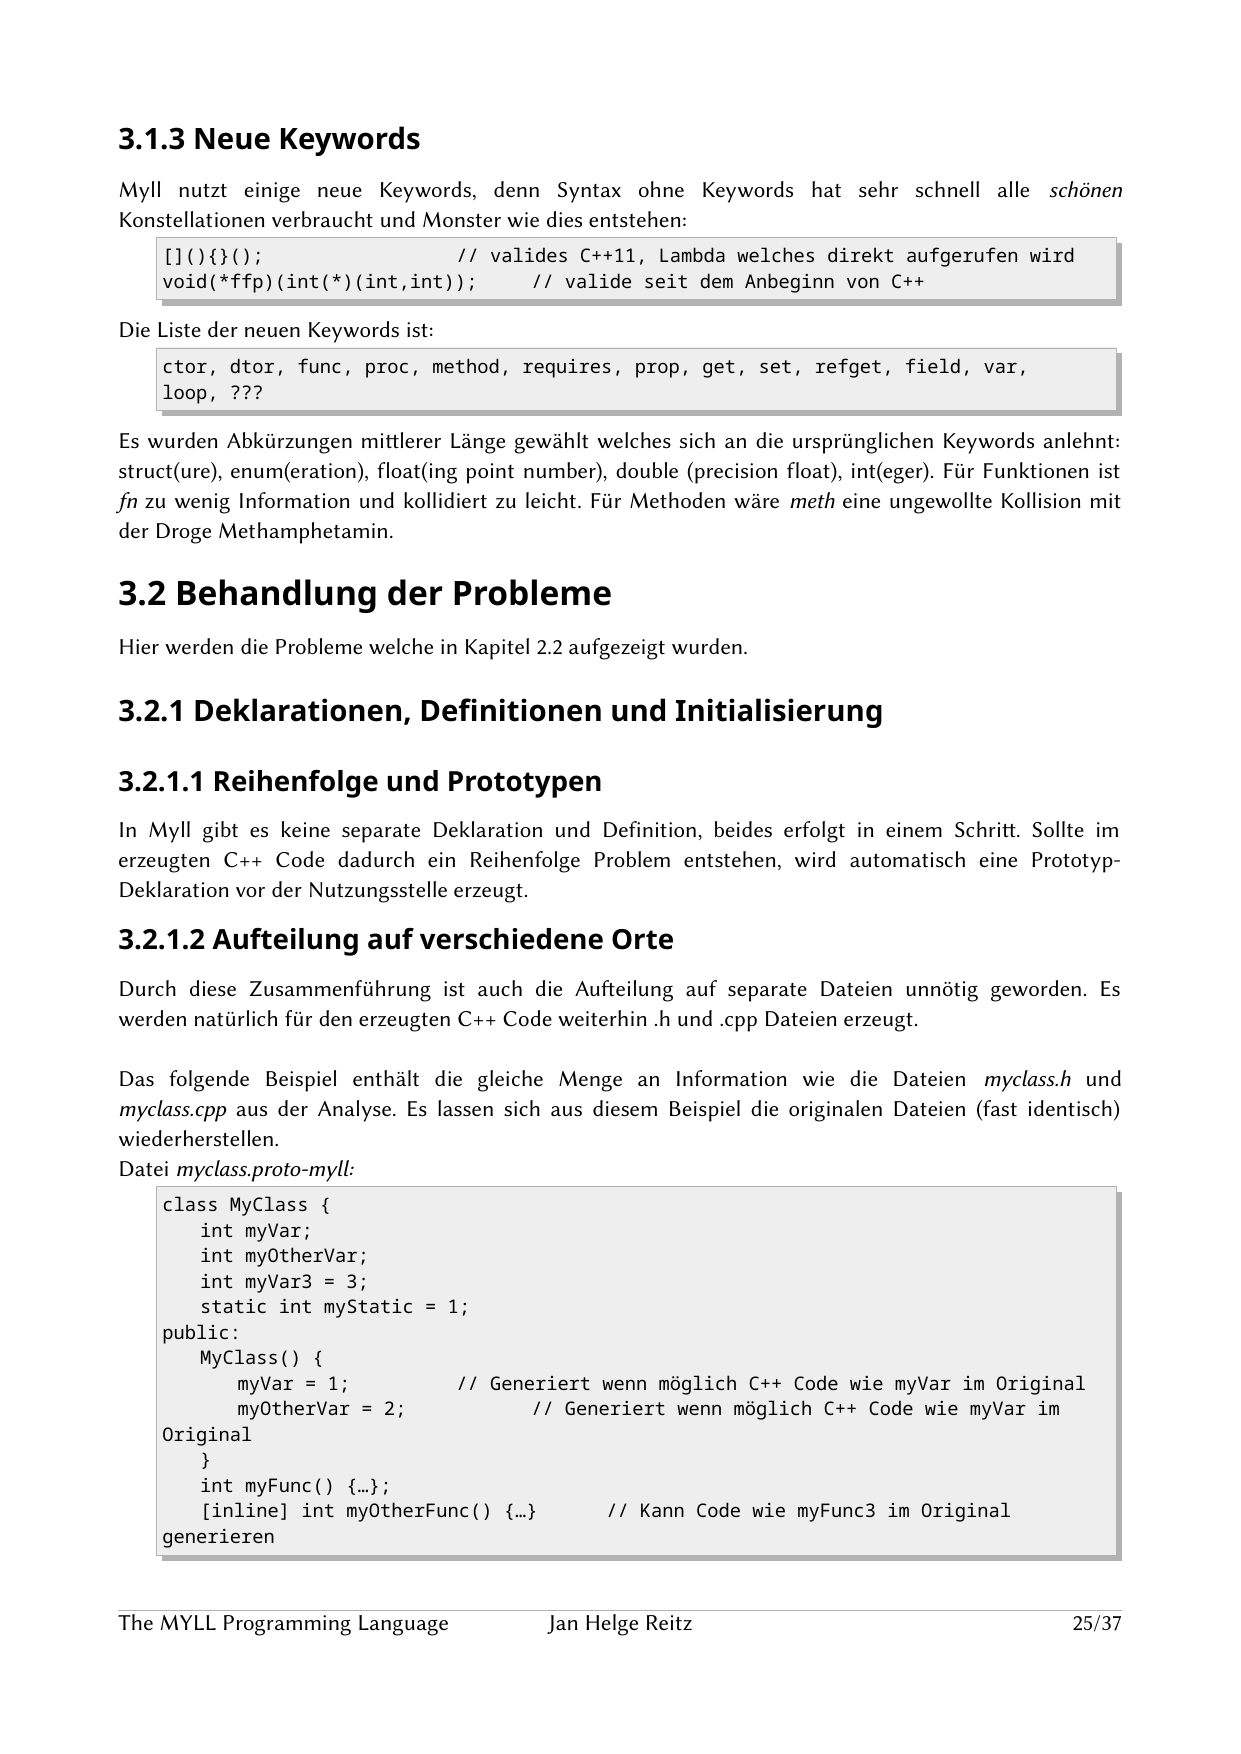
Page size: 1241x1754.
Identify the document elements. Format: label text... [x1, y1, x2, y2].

text [inline] int myOtherFunc() {…} // Kann Code wie myFunc3 im Original generieren [157, 1492, 1116, 1555]
text In Myll gibt es keine separate Deklaration und Definition, beides erfolgt in einem Schritt. Sollte im erzeugten C++ Code dadurch ein Reihenfolge Problem entstehen, wird automatisch eine Prototyp-Deklaration vor der Nutzungsstelle erzeugt. [118, 817, 1122, 903]
text MyClass() { [157, 1339, 1116, 1364]
subtitle Neue Keywords [118, 118, 1122, 158]
text Die Liste der neuen Keywords ist: [118, 317, 1122, 343]
subtitle Behandlung der Probleme [118, 569, 1122, 615]
text ctor, dtor, func, proc, method, requires, prop, get, set, refget, field, var, loop, ??? [157, 349, 1116, 410]
text Durch diese Zusammenführung ist auch die Aufteilung auf separate Dateien unnötig geworden. Es werden natürlich für den erzeugten C++ Code weiterhin .h und .cpp Dateien erzeugt. [118, 976, 1122, 1032]
text Es wurden Abkürzungen mittlerer Länge gewählt welches sich an die ursprünglichen Keywords anlehnt: struct(ure), enum(eration), float(ing point number), double (precision float), int(eger). Für Funktionen ist fn zu wenig Information und kollidiert zu leicht. Für Methoden wäre meth eine ungewollte Kollision mit der Droge Methamphetamin. [118, 428, 1122, 544]
text myVar = 1; // Generiert wenn möglich C++ Code wie myVar im Original [157, 1364, 1116, 1390]
text class MyClass { [157, 1187, 1116, 1211]
text int myFunc() {…}; [157, 1466, 1116, 1492]
text myOtherVar = 2; // Generiert wenn möglich C++ Code wie myVar im Original [157, 1390, 1116, 1441]
subtitle Aufteilung auf verschiedene Orte [118, 920, 1122, 957]
text [](){}(); // valides C++11, Lambda welches direkt aufgerufen wird void(*ffp)(int(*)(int,int)); // valide seit dem Anbeginn von C++ [157, 238, 1116, 299]
text int myVar; [157, 1211, 1116, 1237]
text public: [157, 1313, 1116, 1339]
text Datei myclass.proto-myll: [118, 1156, 1122, 1182]
subtitle Deklarationen, Definitionen und Initialisierung [118, 690, 1122, 730]
text } [157, 1441, 1116, 1466]
text Das folgende Beispiel enthält die gleiche Menge an Information wie die Dateien myclass.h und myclass.cpp aus der Analyse. Es lassen sich aus diesem Beispiel die originalen Dateien (fast identisch) wiederherstellen. [118, 1066, 1122, 1152]
text Myll nutzt einige neue Keywords, denn Syntax ohne Keywords hat sehr schnell alle schönen Konstellationen verbraucht und Monster wie dies entstehen: [118, 177, 1122, 233]
text int myOtherVar; [157, 1237, 1116, 1262]
subtitle Reihenfolge und Prototypen [118, 761, 1122, 799]
text int myVar3 = 3; [157, 1262, 1116, 1288]
text static int myStatic = 1; [157, 1288, 1116, 1313]
text Hier werden die Probleme welche in Kapitel 2.2 aufgezeigt wurden. [118, 634, 1122, 660]
